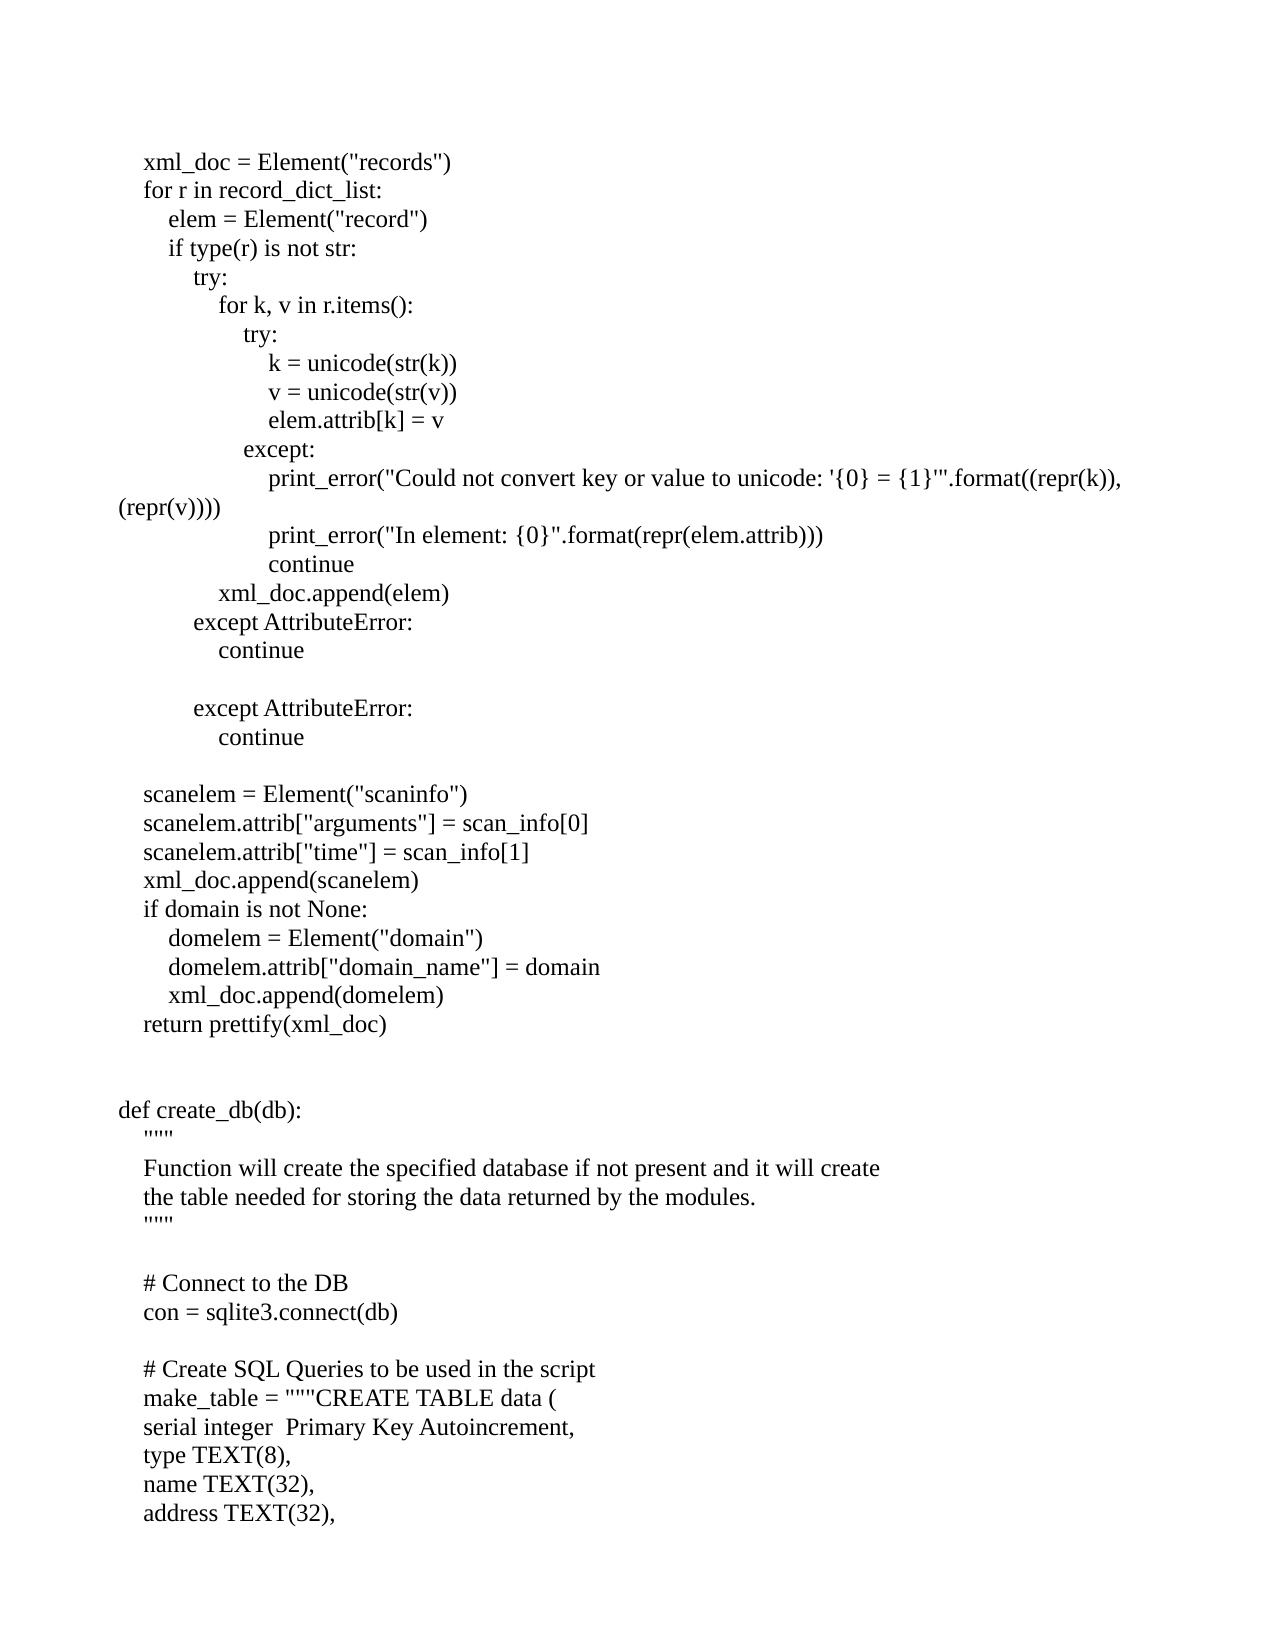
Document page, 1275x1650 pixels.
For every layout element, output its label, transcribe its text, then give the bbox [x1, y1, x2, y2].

text print_error("Could not convert key or value to unicode: '{0} = {1}'".format((repr(k)), (repr(v)))) [118, 463, 1157, 521]
text the table needed for storing the data returned by the modules. [118, 1182, 1157, 1211]
text """ [118, 1211, 1157, 1239]
text serial integer Primary Key Autoincrement, [118, 1412, 1157, 1441]
text elem = Element("record") [118, 204, 1157, 233]
text xml_doc.append(scanelem) [118, 866, 1157, 894]
text k = unicode(str(k)) [118, 348, 1157, 377]
text def create_db(db): [118, 1096, 1157, 1124]
text domelem = Element("domain") [118, 923, 1157, 952]
text if type(r) is not str: [118, 233, 1157, 262]
text """ [118, 1124, 1157, 1153]
text except: [118, 434, 1157, 463]
text print_error("In element: {0}".format(repr(elem.attrib))) [118, 521, 1157, 549]
text except AttributeError: [118, 607, 1157, 636]
text scanelem = Element("scaninfo") [118, 779, 1157, 808]
text elem.attrib[k] = v [118, 406, 1157, 434]
text continue [118, 722, 1157, 751]
text xml_doc.append(domelem) [118, 981, 1157, 1009]
text address TEXT(32), [118, 1498, 1157, 1527]
text for r in record_dict_list: [118, 176, 1157, 204]
text continue [118, 549, 1157, 578]
text # Connect to the DB [118, 1268, 1157, 1297]
text # Create SQL Queries to be used in the script [118, 1354, 1157, 1383]
text xml_doc.append(elem) [118, 578, 1157, 607]
text xml_doc = Element("records") [118, 147, 1157, 176]
text name TEXT(32), [118, 1469, 1157, 1498]
text return prettify(xml_doc) [118, 1009, 1157, 1038]
text type TEXT(8), [118, 1441, 1157, 1469]
text v = unicode(str(v)) [118, 377, 1157, 406]
text con = sqlite3.connect(db) [118, 1297, 1157, 1326]
text scanelem.attrib["arguments"] = scan_info[0] [118, 808, 1157, 837]
text Function will create the specified database if not present and it will create [118, 1153, 1157, 1182]
text continue [118, 636, 1157, 664]
text for k, v in r.items(): [118, 291, 1157, 319]
text try: [118, 262, 1157, 291]
text try: [118, 319, 1157, 348]
text if domain is not None: [118, 894, 1157, 923]
text domelem.attrib["domain_name"] = domain [118, 952, 1157, 981]
text scanelem.attrib["time"] = scan_info[1] [118, 837, 1157, 866]
text except AttributeError: [118, 693, 1157, 722]
text make_table = """CREATE TABLE data ( [118, 1383, 1157, 1412]
